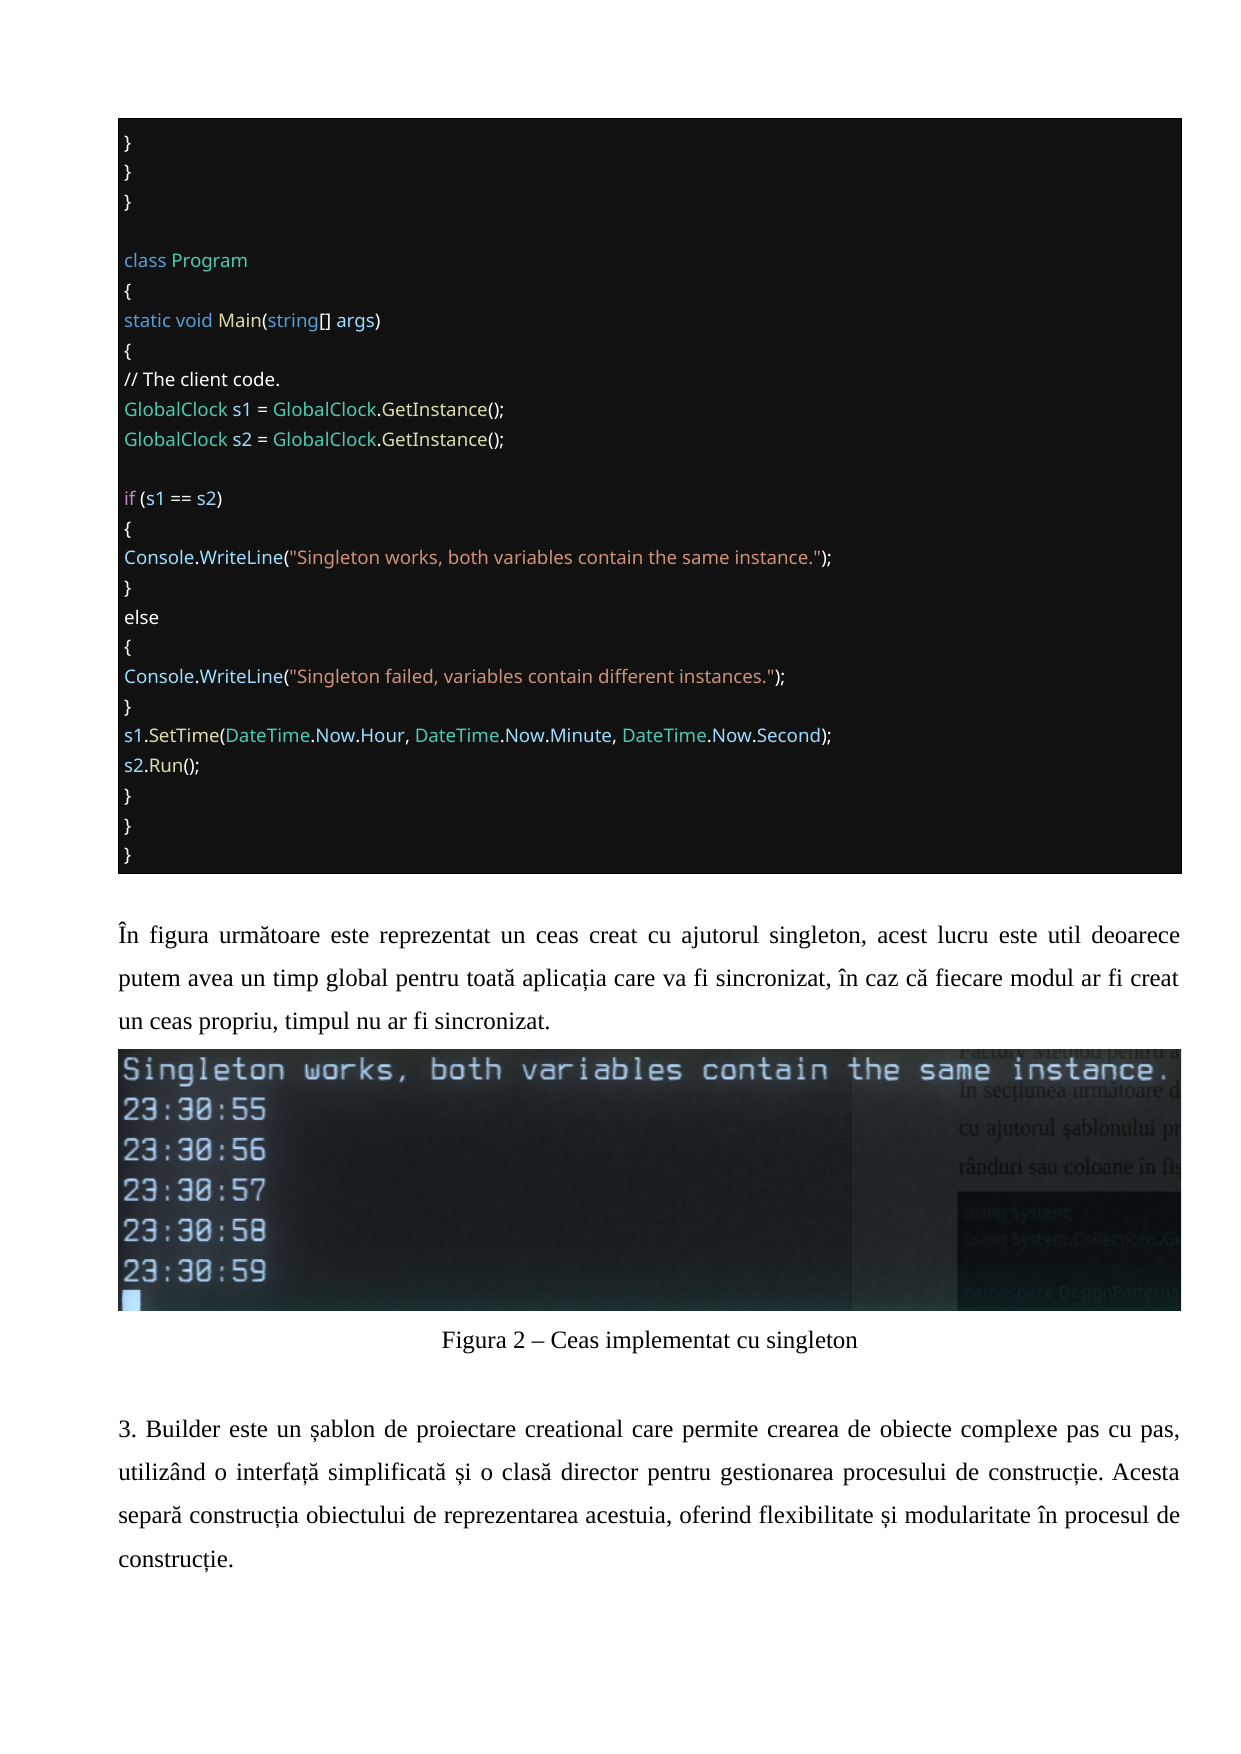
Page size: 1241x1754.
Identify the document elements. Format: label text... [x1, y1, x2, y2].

text Figura 2 – Ceas implementat cu singleton [118, 1325, 1181, 1354]
picture [118, 1049, 1182, 1311]
table_header } } } class Program { static void Main(string[] args) { // The client code. GlobalClock s1 = GlobalClock.GetInstance(); GlobalClock s2 = GlobalClock.GetInstance(); if (s1 == s2) { Console.WriteLine("Singleton works, both variables contain the same instance."); } else { Console.WriteLine("Singleton failed, variables contain different instances."); } s1.SetTime(DateTime.Now.Hour, DateTime.Now.Minute, DateTime.Now.Second); s2.Run(); } } } [119, 119, 1181, 873]
text 3. Builder este un șablon de proiectare creational care permite crearea de obiecte complexe pas cu pas, utilizând o interfață simplificată și o clasă director pentru gestionarea procesului de construcție. Acesta separă construcția obiectului de reprezentarea acestuia, oferind flexibilitate și modularitate în procesul de construcție. [118, 1414, 1181, 1572]
text În figura următoare este reprezentat un ceas creat cu ajutorul singleton, acest lucru este util deoarece putem avea un timp global pentru toată aplicația care va fi sincronizat, în caz că fiecare modul ar fi creat un ceas propriu, timpul nu ar fi sincronizat. [118, 920, 1181, 1035]
